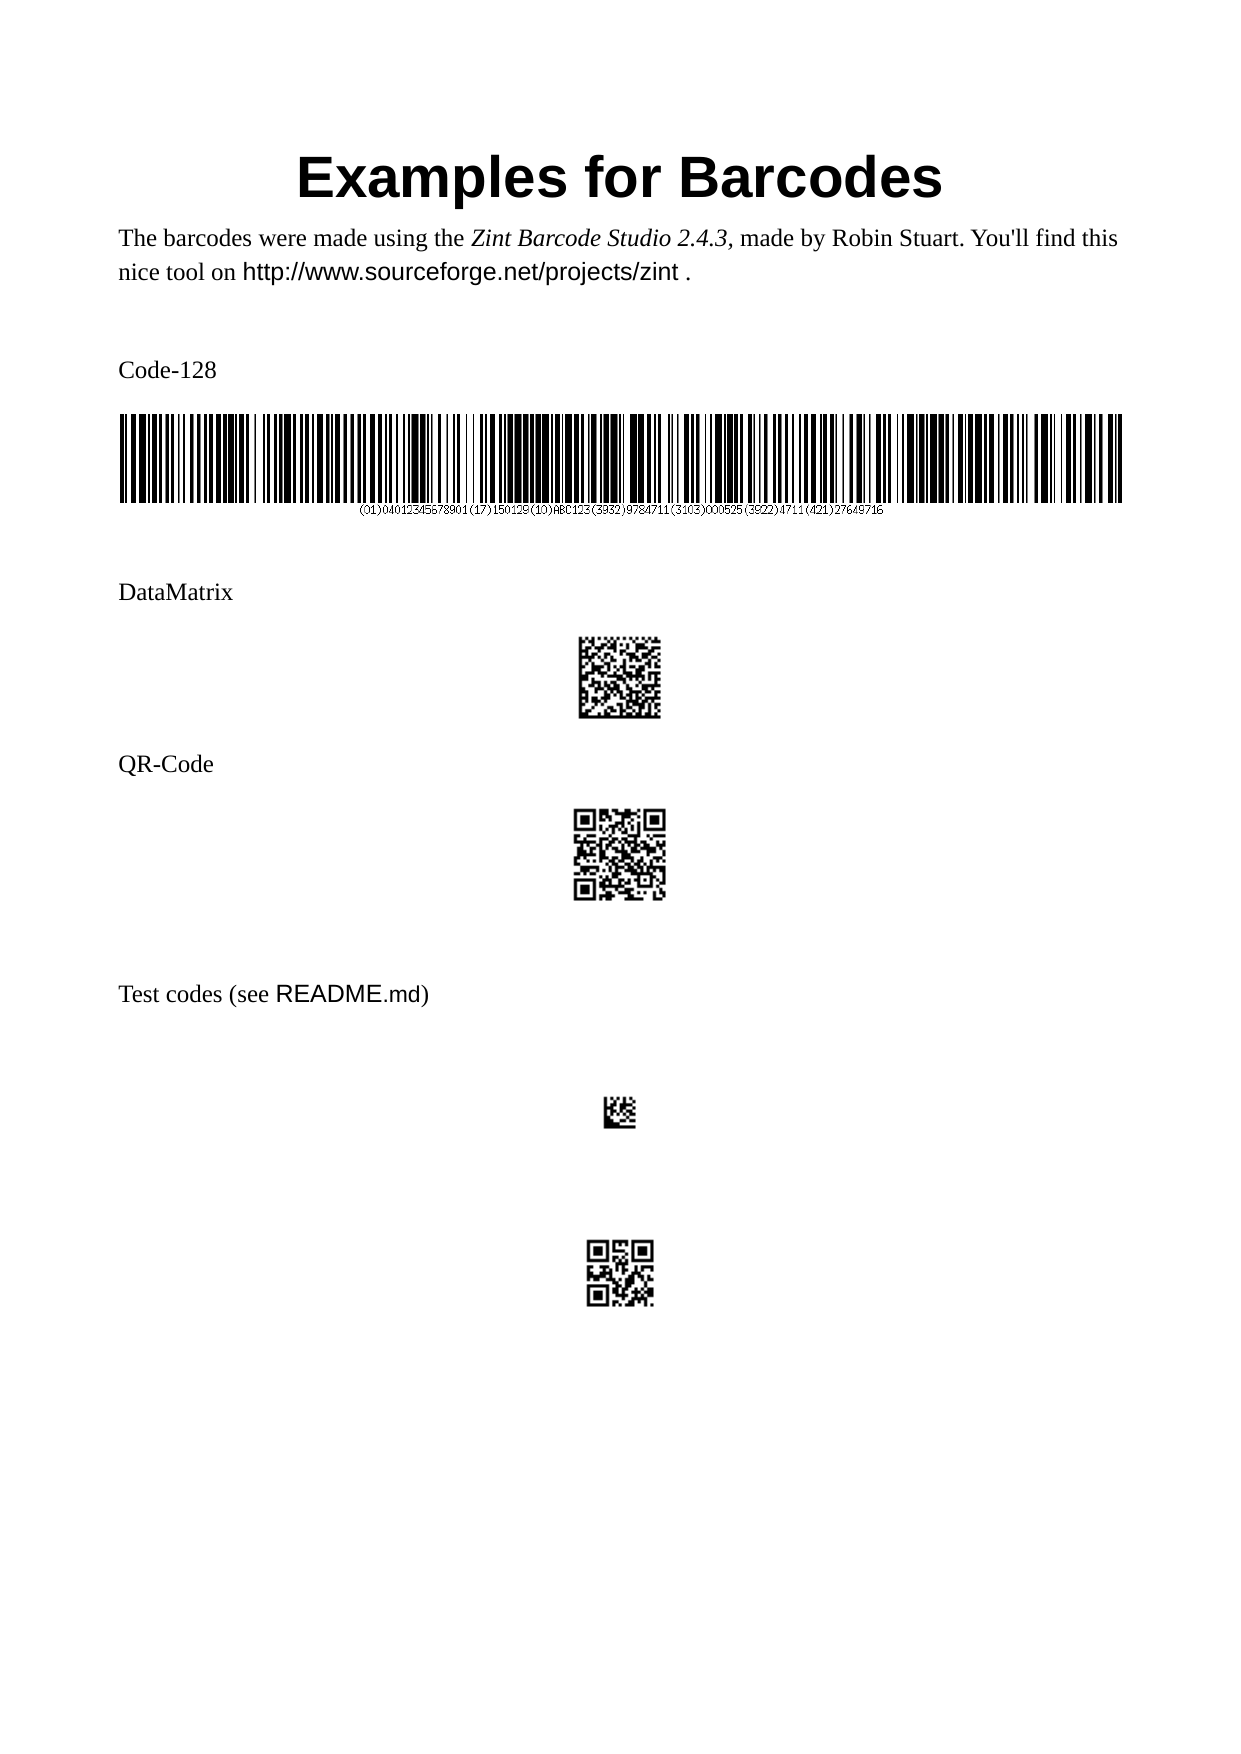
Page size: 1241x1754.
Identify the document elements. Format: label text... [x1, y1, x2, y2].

text DataMatrix [118, 577, 1122, 605]
picture [118, 412, 1123, 520]
title Examples for Barcodes [118, 143, 1122, 210]
text QR-Code [118, 749, 1122, 778]
text Code-128 [118, 355, 1122, 384]
picture [571, 806, 669, 904]
picture [576, 634, 664, 722]
picture [584, 1238, 657, 1310]
text Test codes (see README.md) [118, 979, 1122, 1008]
text The barcodes were made using the Zint Barcode Studio 2.4.3, made by Robin Stuart. You'll find this nice tool on http://www.sourceforge.net/projects/zint . [118, 223, 1122, 286]
picture [601, 1094, 639, 1132]
